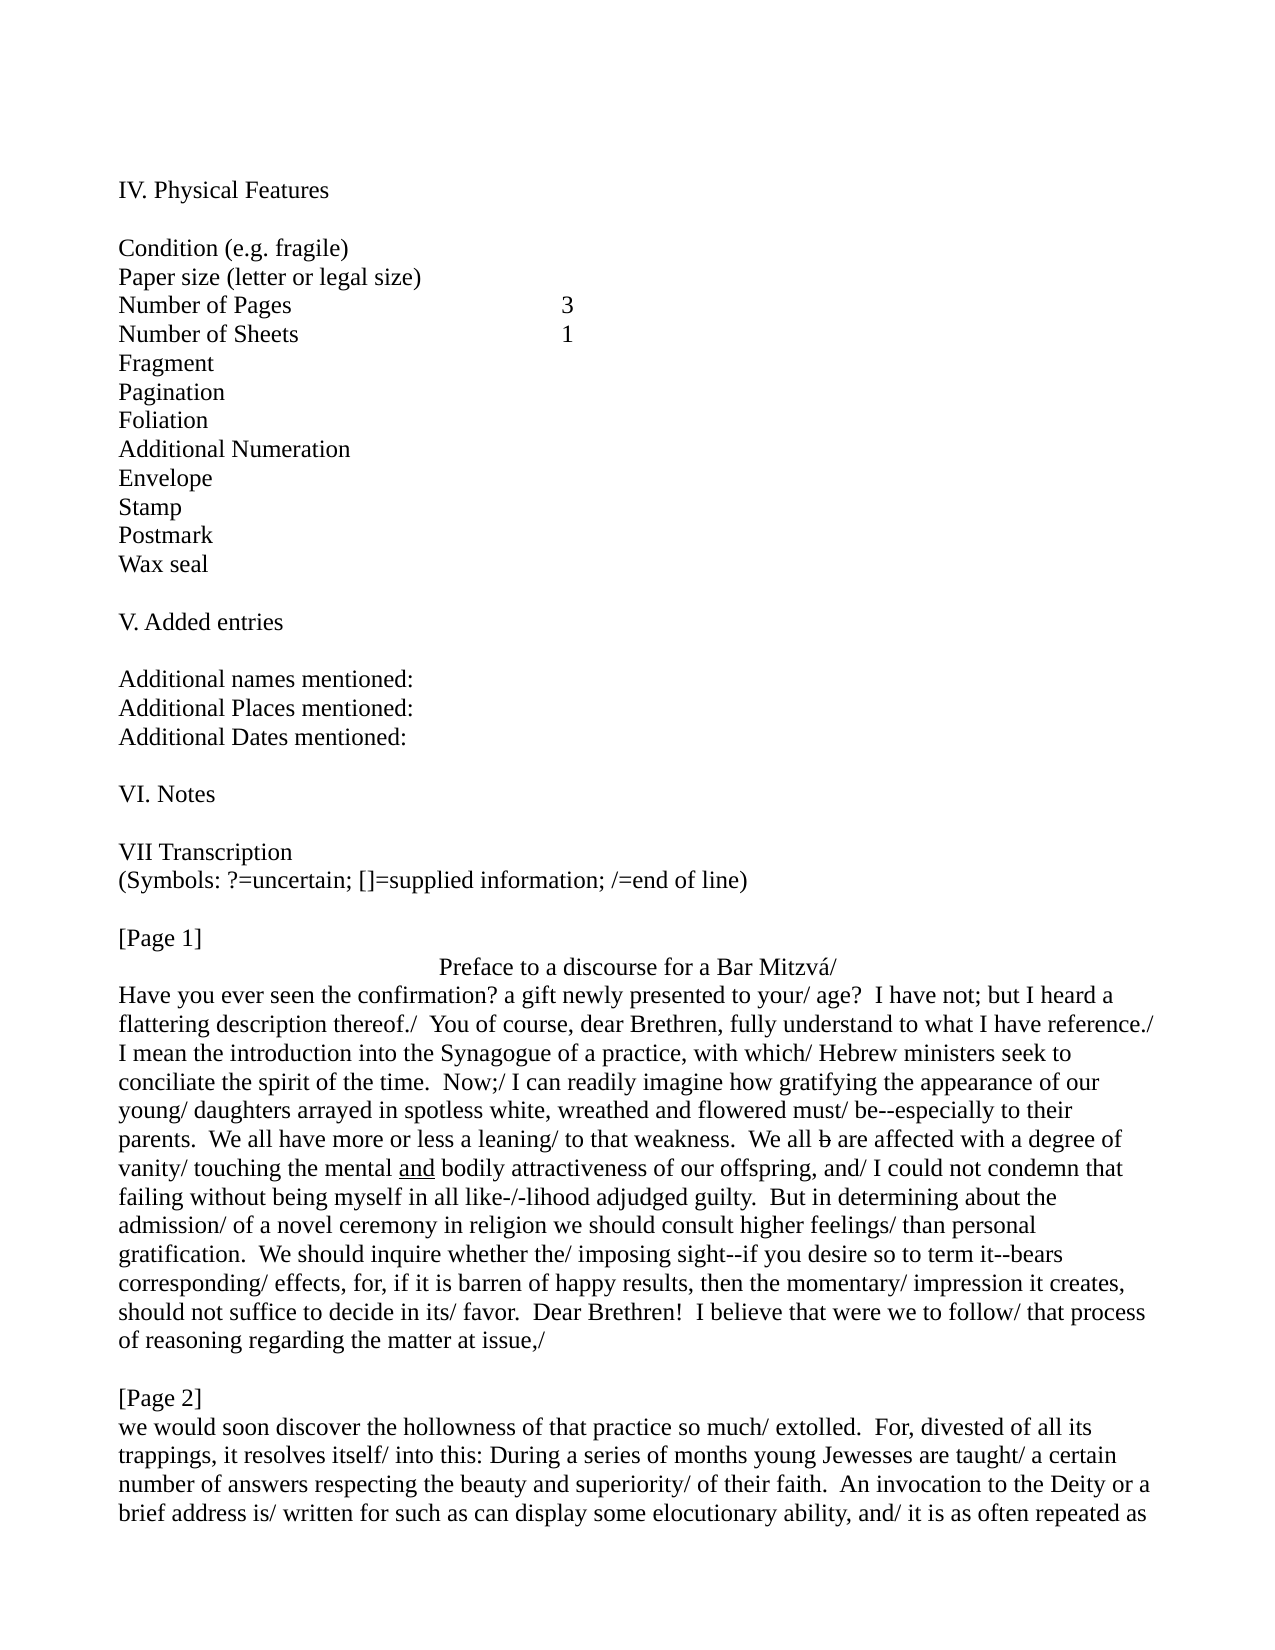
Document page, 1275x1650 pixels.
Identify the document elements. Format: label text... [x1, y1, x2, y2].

text Have you ever seen the confirmation? a gift newly presented to your/ age? I have not; but I heard a flattering description thereof./ You of course, dear Brethren, fully understand to what I have reference./ I mean the introduction into the Synagogue of a practice, with which/ Hebrew ministers seek to conciliate the spirit of the time. Now;/ I can readily imagine how gratifying the appearance of our young/ daughters arrayed in spotless white, wreathed and flowered must/ be--especially to their parents. We all have more or less a leaning/ to that weakness. We all b are affected with a degree of vanity/ touching the mental and bodily attractiveness of our offspring, and/ I could not condemn that failing without being myself in all like-/-lihood adjudged guilty. But in determining about the admission/ of a novel ceremony in religion we should consult higher feelings/ than personal gratification. We should inquire whether the/ imposing sight--if you desire so to term it--bears corresponding/ effects, for, if it is barren of happy results, then the momentary/ impression it creates, should not suffice to decide in its/ favor. Dear Brethren! I believe that were we to follow/ that process of reasoning regarding the matter at issue,/ [118, 981, 1157, 1354]
text Condition (e.g. fragile) [118, 233, 1157, 262]
text Fragment [118, 348, 1157, 377]
text [Page 1] [118, 923, 1157, 952]
text Pagination [118, 377, 1157, 406]
text VII Transcription [118, 837, 1157, 866]
text VI. Notes [118, 779, 1157, 808]
text Postma rk [118, 521, 1157, 549]
text Foliation [118, 406, 1157, 434]
text IV. Physical Features [118, 176, 1157, 204]
text (Symbols: ?=uncertain; []=supplied information; /=end of line) [118, 866, 1157, 894]
text Additional Numeration [118, 434, 1157, 463]
text [Page 2] [118, 1383, 1157, 1412]
text Number of Sheets 1 [118, 319, 1157, 348]
text Additional Dates mentioned: [118, 722, 1157, 751]
text Additional Places mentioned: [118, 693, 1157, 722]
text Envelope [118, 463, 1157, 492]
text Stamp [118, 492, 1157, 521]
text V. Added entries [118, 607, 1157, 636]
text we would soon discover the hollowness of that practice so much/ extolled. For, divested of all its trappings, it resolves itself/ into this: During a series of months young Jewesses are taught/ a certain number of answers respecting the beauty and superiority/ of their faith. An invocation to the Deity or a brief address is/ written for such as can display some elocutionary ability, and/ it is as often repeated as [118, 1412, 1157, 1527]
text Preface to a discourse for a Bar Mitzvá/ [118, 952, 1157, 981]
text Paper size (letter or legal size) [118, 262, 1157, 291]
text Number of Pages 3 [118, 291, 1157, 319]
text Additional names mentioned: [118, 664, 1157, 693]
text Wax seal [118, 549, 1157, 578]
